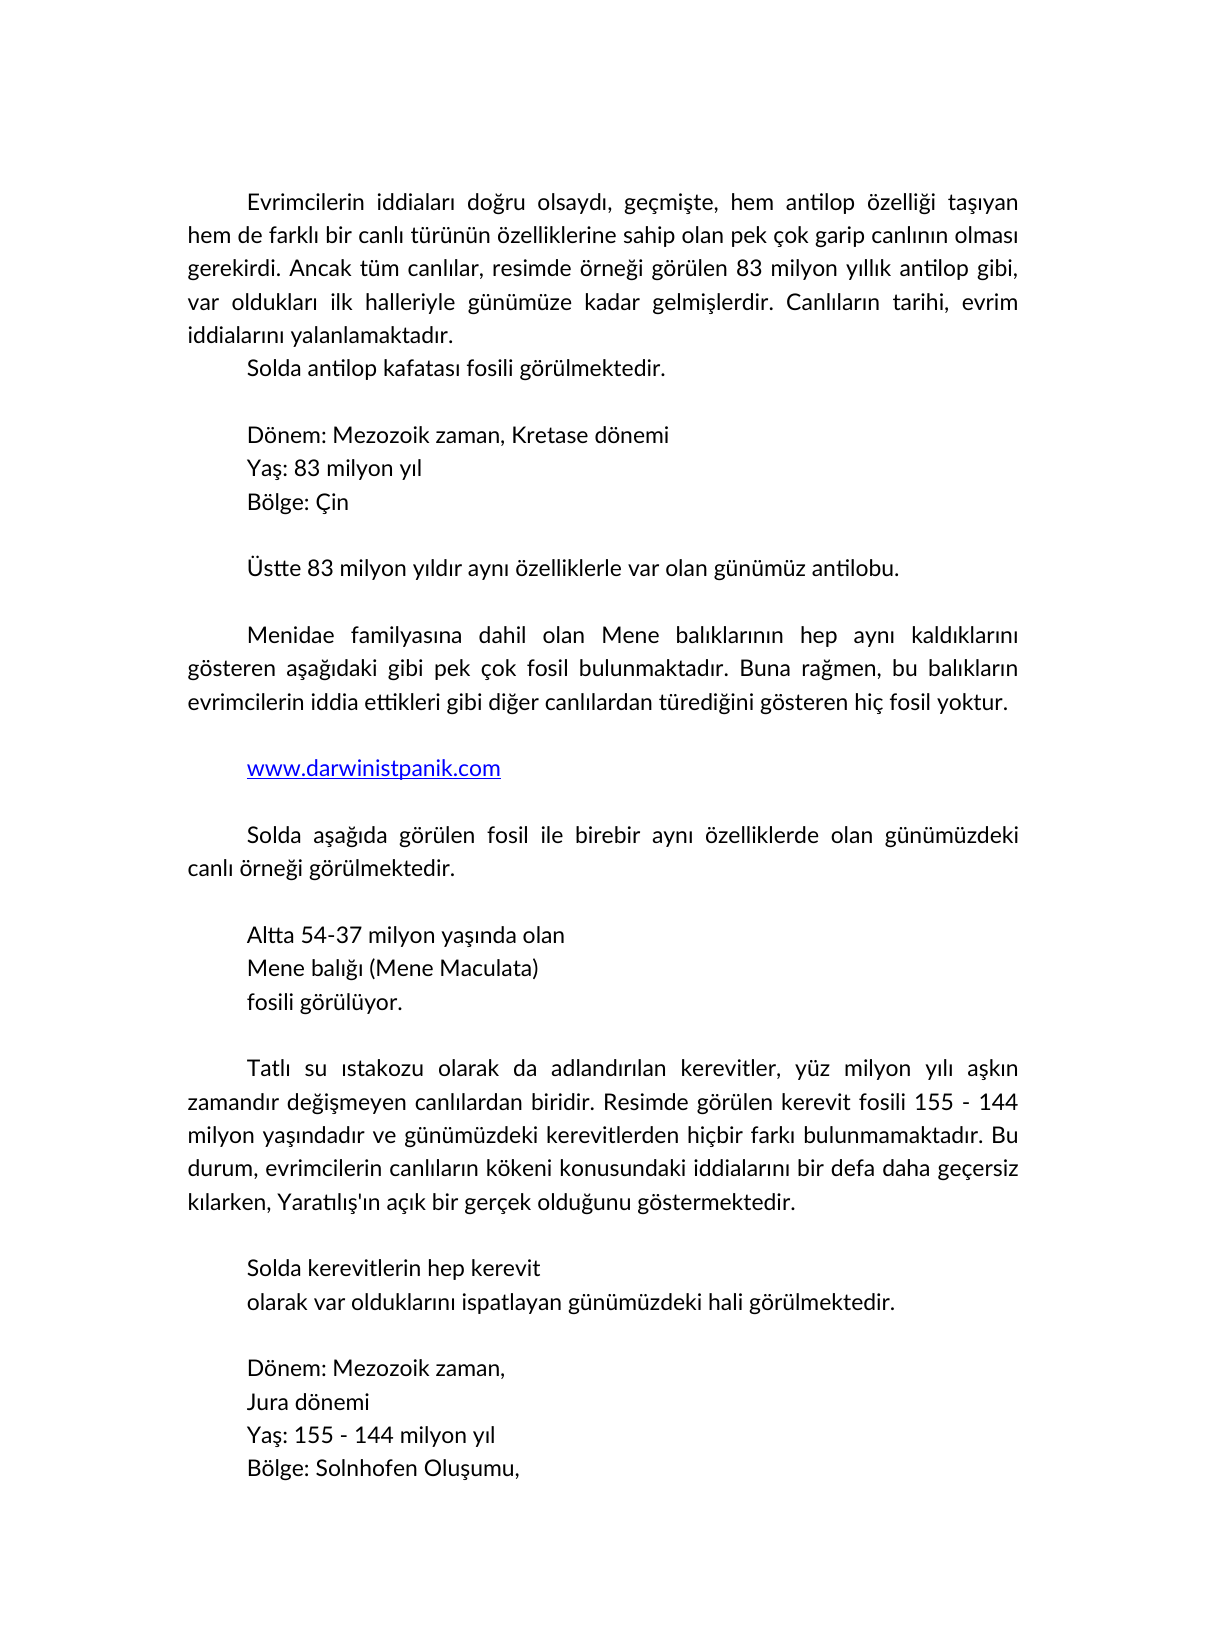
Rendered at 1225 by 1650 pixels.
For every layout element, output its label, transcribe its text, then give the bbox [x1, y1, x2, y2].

text Yaş: 83 milyon yıl [187, 450, 1020, 483]
text olarak var olduklarını ispatlayan günümüzdeki hali görülmektedir. [187, 1283, 1020, 1317]
text www.darwinistpanik.com [187, 750, 1020, 783]
text Tatlı su ıstakozu olarak da adlandırılan kerevitler, yüz milyon yılı aşkın zamandır değişmeyen canlılardan biridir. Resimde görülen kerevit fosili 155 - 144 milyon yaşındadır ve günümüzdeki kerevitlerden hiçbir farkı bulunmamaktadır. Bu durum, evrimcilerin canlıların kökeni konusundaki iddialarını bir defa daha geçersiz kılarken, Yaratılış'ın açık bir gerçek olduğunu göstermektedir. [187, 1050, 1020, 1217]
text Üstte 83 milyon yıldır aynı özelliklerle var olan günümüz antilobu. [187, 550, 1020, 583]
text Jura dönemi [187, 1383, 1020, 1417]
text Bölge: Çin [187, 483, 1020, 517]
text Dönem: Mezozoik zaman, Kretase dönemi [187, 417, 1020, 450]
text fosili görülüyor. [187, 983, 1020, 1017]
text Menidae familyasına dahil olan Mene balıklarının hep aynı kaldıklarını gösteren aşağıdaki gibi pek çok fosil bulunmaktadır. Buna rağmen, bu balıkların evrimcilerin iddia ettikleri gibi diğer canlılardan türediğini gösteren hiç fosil yoktur. [187, 617, 1020, 717]
text Dönem: Mezozoik zaman, [187, 1350, 1020, 1383]
text Bölge: Solnhofen Oluşumu, [187, 1450, 1020, 1483]
text Solda kerevitlerin hep kerevit [187, 1250, 1020, 1283]
text Evrimcilerin iddiaları doğru olsaydı, geçmişte, hem antilop özelliği taşıyan hem de farklı bir canlı türünün özelliklerine sahip olan pek çok garip canlının olması gerekirdi. Ancak tüm canlılar, resimde örneği görülen 83 milyon yıllık antilop gibi, var oldukları ilk halleriyle günümüze kadar gelmişlerdir. Canlıların tarihi, evrim iddialarını yalanlamaktadır. [187, 183, 1020, 350]
text Solda aşağıda görülen fosil ile birebir aynı özelliklerde olan günümüzdeki canlı örneği görülmektedir. [187, 817, 1020, 883]
text Altta 54-37 milyon yaşında olan [187, 917, 1020, 950]
text Solda antilop kafatası fosili görülmektedir. [187, 350, 1020, 383]
text Yaş: 155 - 144 milyon yıl [187, 1417, 1020, 1450]
text Mene balığı (Mene Maculata) [187, 950, 1020, 983]
